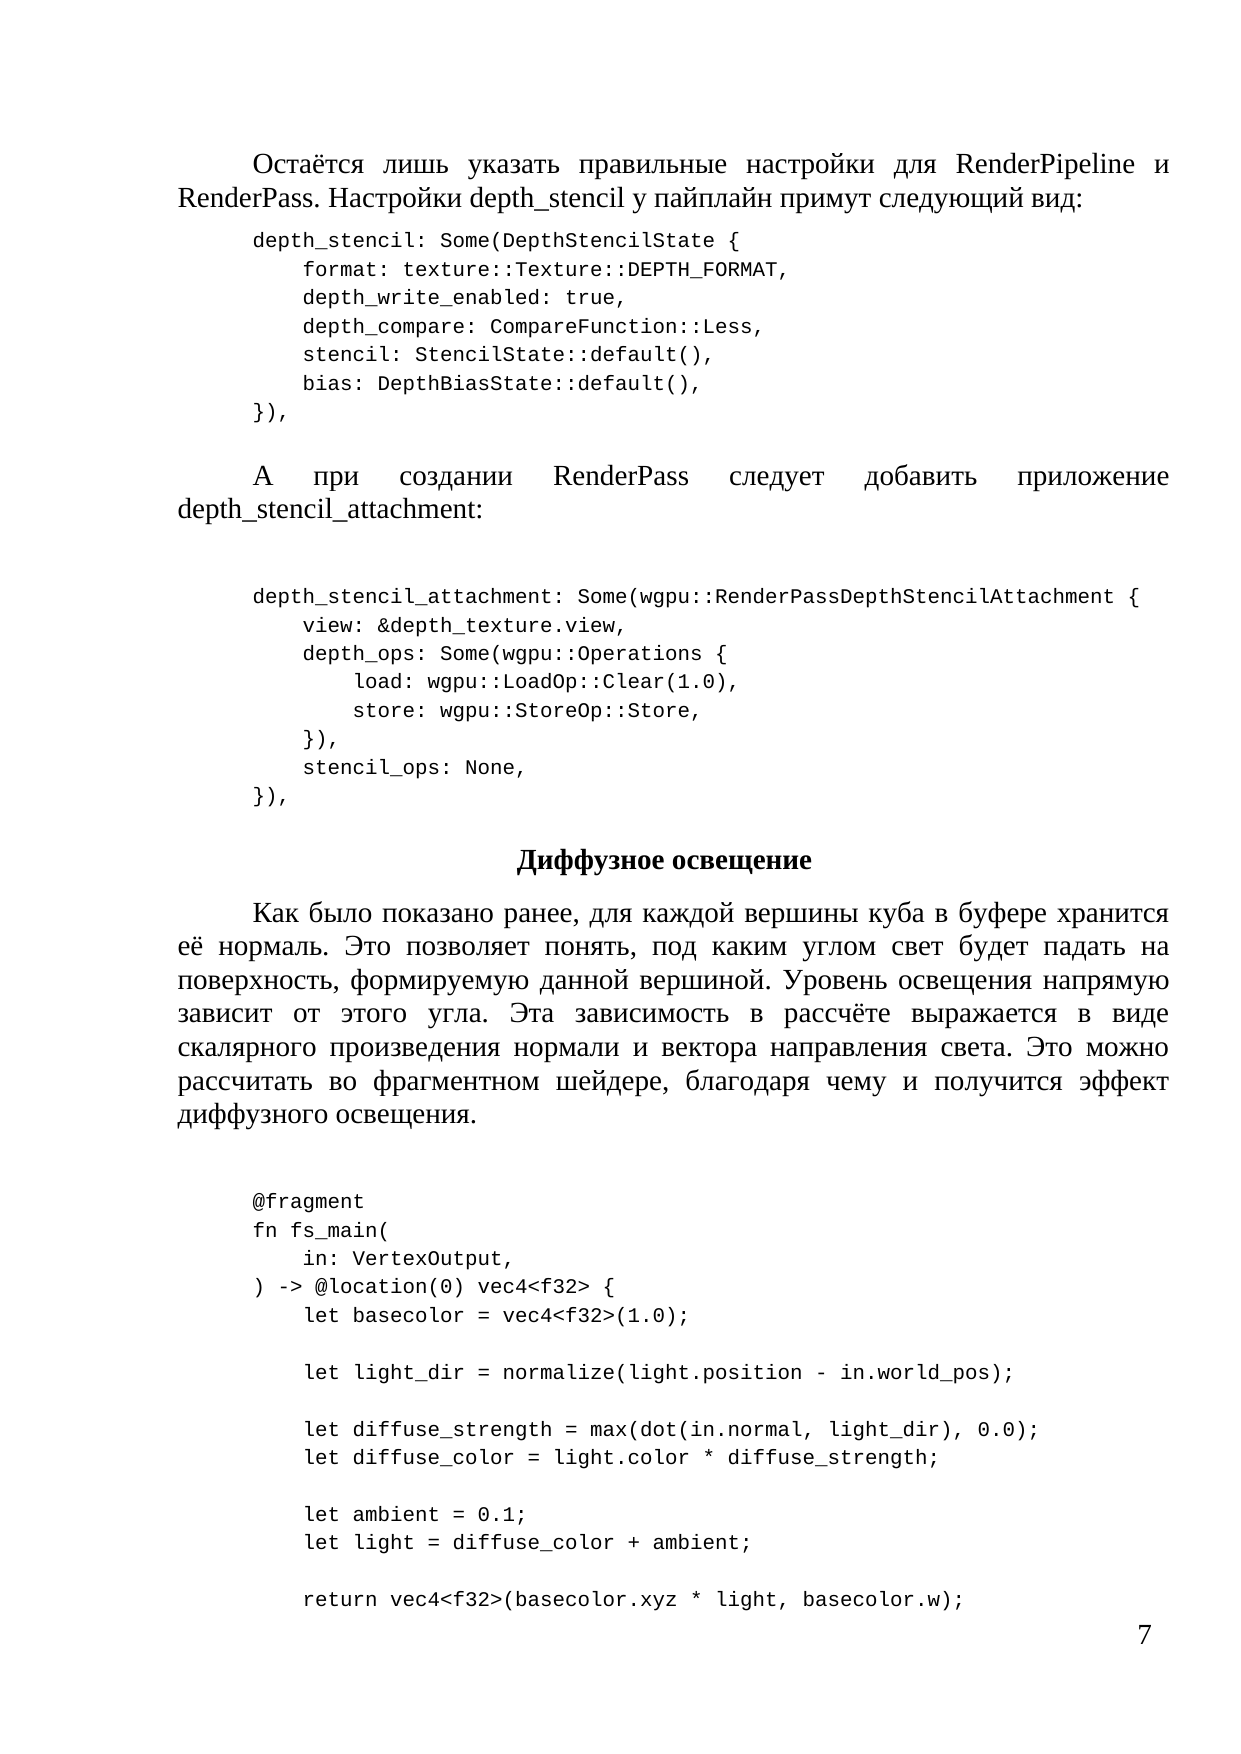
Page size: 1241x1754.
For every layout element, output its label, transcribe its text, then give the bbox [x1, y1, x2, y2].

text depth_stencil_attachment: Some(wgpu::RenderPassDepthStencilAttachment { [177, 586, 1170, 610]
text let light_dir = normalize(light.position - in.world_pos); [177, 1362, 1170, 1385]
text let basecolor = vec4<f32>(1.0); [177, 1305, 1170, 1328]
text depth_write_enabled: true, [177, 287, 1170, 311]
text stencil_ops: None, [177, 757, 1170, 781]
text depth_stencil: Some(DepthStencilState { [177, 230, 1170, 254]
text Остаётся лишь указать правильные настройки для RenderPipeline и RenderPass. Настройки depth_stencil у пайплайн примут следующий вид: [177, 147, 1170, 214]
text depth_compare: CompareFunction::Less, [177, 316, 1170, 339]
text let light = diffuse_color + ambient; [177, 1532, 1170, 1556]
text }), [177, 401, 1170, 424]
text view: &depth_texture.view, [177, 615, 1170, 638]
text bias: DepthBiasState::default(), [177, 372, 1170, 396]
text }), [177, 728, 1170, 752]
text Как было показано ранее, для каждой вершины куба в буфере хранится её нормаль. Это позволяет понять, под каким углом свет будет падать на поверхность, формируемую данной вершиной. Уровень освещения напрямую зависит от этого угла. Эта зависимость в рассчёте выражается в виде скалярного произведения нормали и вектора направления света. Это можно рассчитать во фрагментном шейдере, благодаря чему и получится эффект диффузного освещения. [177, 895, 1170, 1130]
text let ambient = 0.1; [177, 1504, 1170, 1528]
text let diffuse_strength = max(dot(in.normal, light_dir), 0.0); [177, 1419, 1170, 1442]
text Диффузное освещение [177, 842, 1152, 876]
text stencil: StencilState::default(), [177, 344, 1170, 368]
text А при создании RenderPass следует добавить приложение depth_stencil_attachment: [177, 458, 1170, 525]
text return vec4<f32>(basecolor.xyz * light, basecolor.w); [177, 1589, 1170, 1613]
text }), [177, 785, 1170, 809]
text ) -> @location(0) vec4<f32> { [177, 1276, 1170, 1300]
text in: VertexOutput, [177, 1248, 1170, 1272]
text depth_ops: Some(wgpu::Operations { [177, 643, 1170, 667]
text let diffuse_color = light.color * diffuse_strength; [177, 1447, 1170, 1471]
text @fragment [177, 1191, 1170, 1215]
text format: texture::Texture::DEPTH_FORMAT, [177, 259, 1170, 282]
text store: wgpu::StoreOp::Store, [177, 700, 1170, 724]
text load: wgpu::LoadOp::Clear(1.0), [177, 672, 1170, 695]
text fn fs_main( [177, 1219, 1170, 1243]
